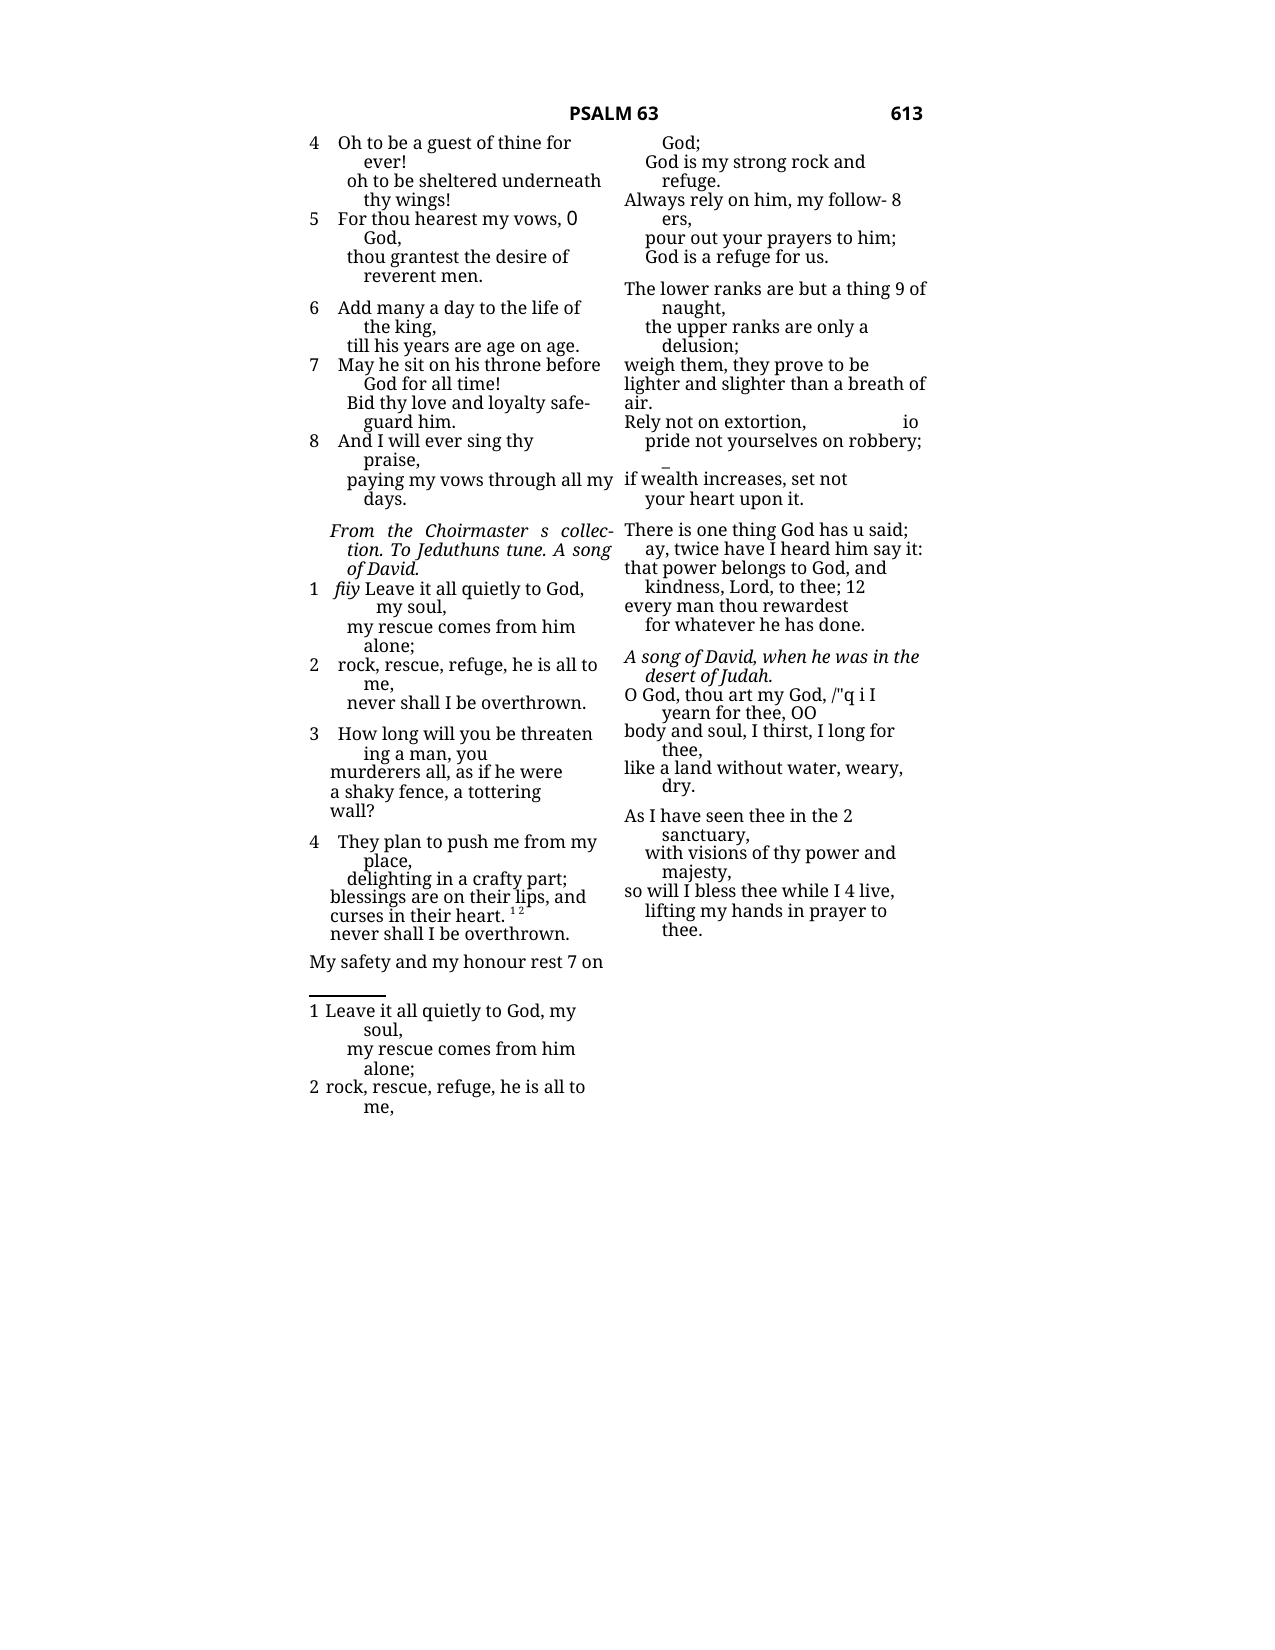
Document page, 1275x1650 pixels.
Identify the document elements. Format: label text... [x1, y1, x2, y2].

text every man thou rewardest for whatever he has done. [624, 597, 866, 636]
text my rescue comes from him alone; [347, 1041, 613, 1079]
text God, [330, 229, 613, 248]
text place, [330, 852, 613, 871]
text My safety and my honour rest 7 on [309, 953, 613, 972]
text Rely not on extortion, io [624, 413, 929, 432]
text my soul, [376, 599, 613, 618]
text Leave it all quietly to God, my [309, 1002, 613, 1022]
text God is a refuge for us. [645, 248, 929, 267]
text ay, twice have I heard him say it: [645, 540, 929, 559]
list They plan to push me from my [309, 834, 613, 852]
text thou grantest the desire of reverent men. [347, 248, 613, 287]
text lifting my hands in prayer to thee. [645, 902, 929, 940]
text rock, rescue, refuge, he is all to [309, 1079, 613, 1098]
text like a land without water, weary, dry. [624, 760, 929, 796]
list May he sit on his throne before [309, 356, 613, 375]
text Always rely on him, my follow- 8 ers, [624, 191, 929, 229]
text From the Choirmaster s collec­tion. To Jeduthuns tune. A song of David. [330, 522, 613, 580]
text ing a man, you murderers all, as if he were a shaky fence, a tottering wall? [330, 745, 576, 821]
list How long will you be threaten­ [309, 726, 613, 745]
text God; [624, 134, 929, 153]
text with visions of thy power and majesty, [645, 844, 929, 883]
text A song of David, when he was in the desert of Judah. [624, 648, 929, 686]
text never shall I be overthrown. [330, 926, 613, 944]
text the upper ranks are only a delusion; [645, 318, 929, 356]
text weigh them, they prove to be lighter and slighter than a breath of air. [624, 356, 929, 413]
text O God, thou art my God, /"q i I yearn for thee, OO [624, 686, 929, 723]
list Add many a day to the life of [309, 299, 613, 318]
text pride not yourselves on rob­bery; _ [645, 432, 929, 471]
text me, [330, 675, 613, 694]
list And I will ever sing thy [309, 432, 613, 452]
text that power belongs to God, and kindness, Lord, to thee; 12 [624, 559, 929, 597]
text delighting in a crafty part; blessings are on their lips, and curses in their heart. [330, 871, 613, 926]
list Oh to be a guest of thine for [309, 134, 613, 153]
text God for all time! [330, 375, 613, 394]
text so will I bless thee while I 4 live, [624, 883, 929, 902]
text till his years are age on age. [347, 337, 613, 356]
text body and soul, I thirst, I long for thee, [624, 723, 929, 760]
text The lower ranks are but a thing 9 of naught, [624, 280, 929, 318]
text As I have seen thee in the 2 sanctuary, [624, 808, 929, 844]
list fiiy Leave it all quietly to God, [309, 580, 613, 599]
list For thou hearest my vows, 0 [309, 210, 613, 229]
text paying my vows through all my days. [347, 471, 613, 509]
text There is one thing God has u said; [624, 521, 929, 540]
text never shall I be overthrown. [330, 694, 613, 713]
text praise, [330, 452, 613, 471]
text God is my strong rock and refuge. [645, 153, 929, 191]
text ever! [330, 153, 613, 172]
text Bid thy love and loyalty safe­guard him. [347, 394, 613, 432]
text if wealth increases, set not your heart upon it. [624, 471, 877, 509]
text oh to be sheltered underneath thy wings! [347, 172, 613, 210]
text pour out your prayers to him; [645, 229, 929, 248]
text soul, [363, 1022, 613, 1041]
text my rescue comes from him alone; [347, 618, 613, 656]
text me, [363, 1098, 613, 1117]
list rock, rescue, refuge, he is all to [309, 656, 613, 675]
text the king, [330, 318, 613, 337]
